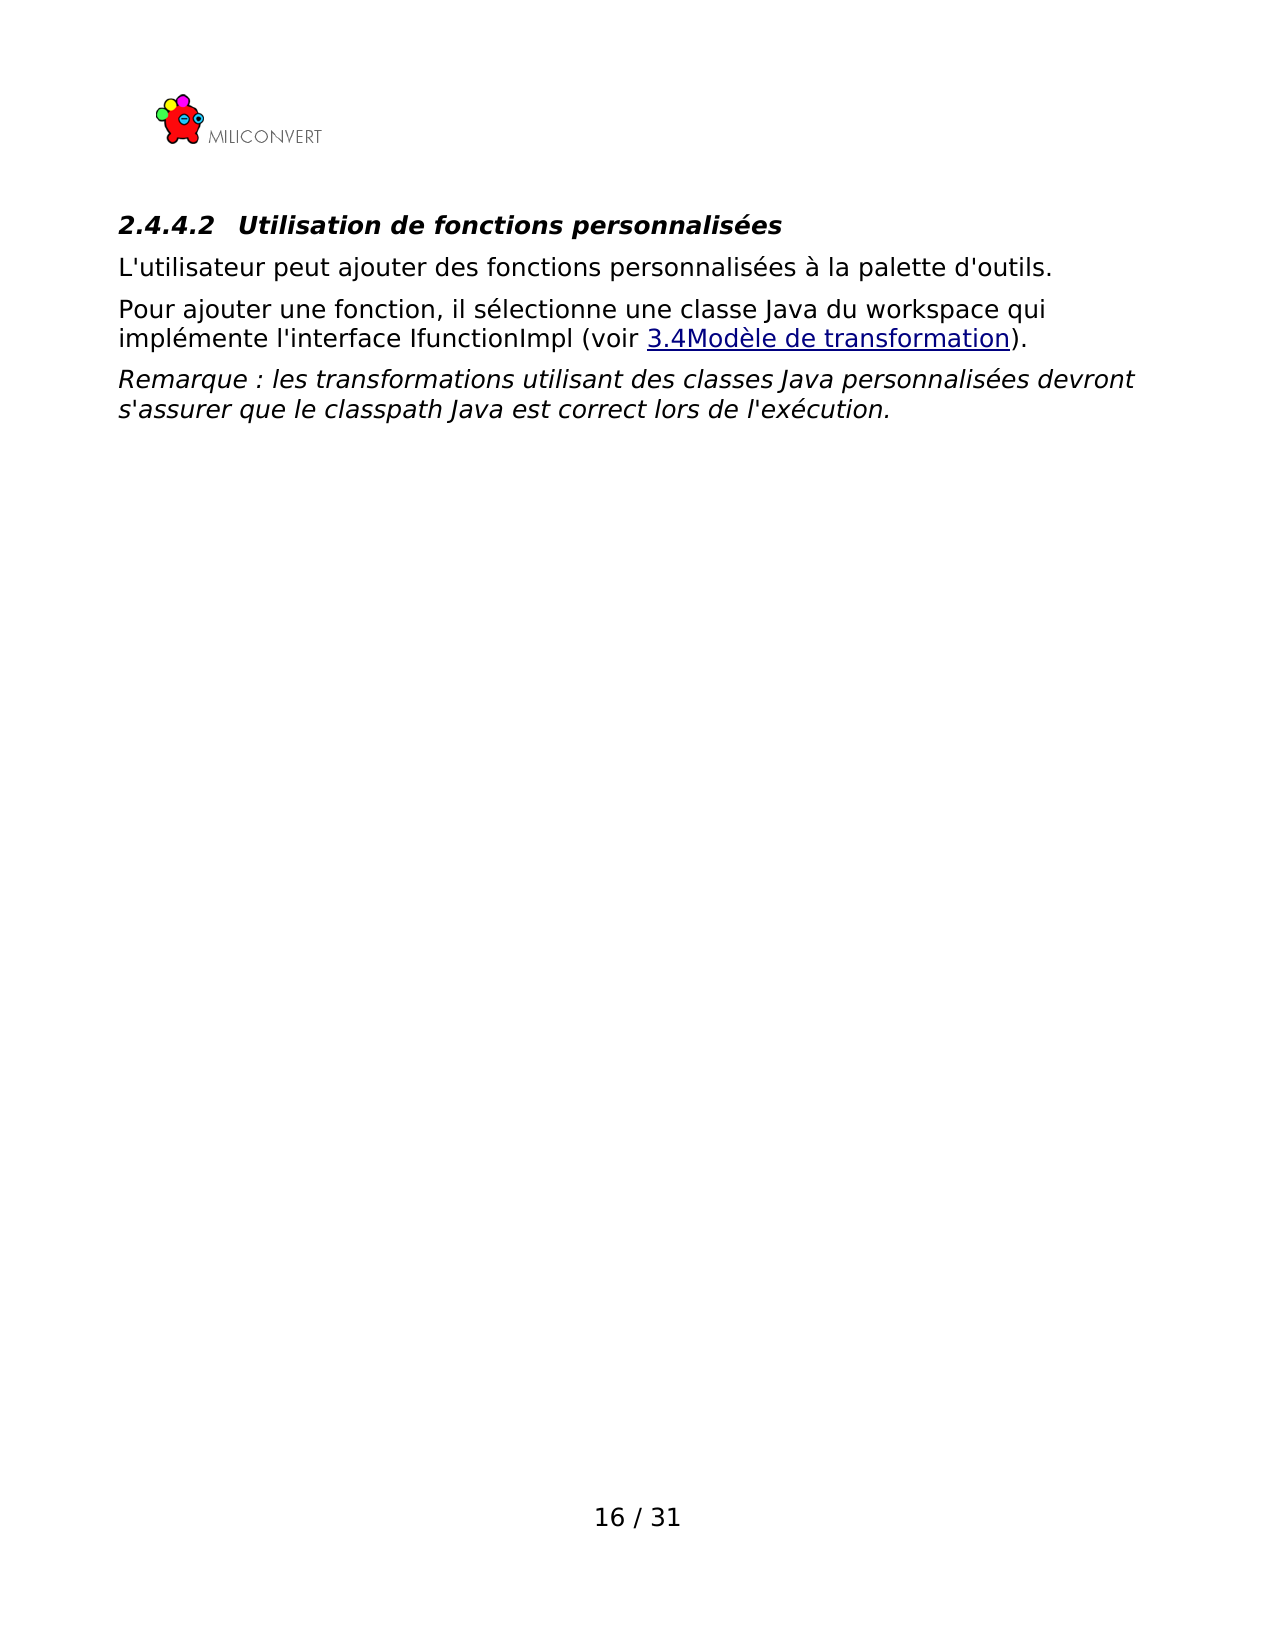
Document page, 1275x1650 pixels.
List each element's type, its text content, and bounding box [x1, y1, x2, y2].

text L'utilisateur peut ajouter des fonctions personnalisées à la palette d'outils. [118, 253, 1157, 282]
text Pour ajouter une fonction, il sélectionne une classe Java du workspace qui implémente l'interface IfunctionImpl (voir 3.4Modèle de transformation). [118, 295, 1157, 353]
subtitle Utilisation de fonctions personnalisées [118, 212, 1157, 241]
picture [132, 69, 354, 176]
text Remarque : les transformations utilisant des classes Java personnalisées devront s'assurer que le classpath Java est correct lors de l'exécution. [118, 366, 1157, 424]
